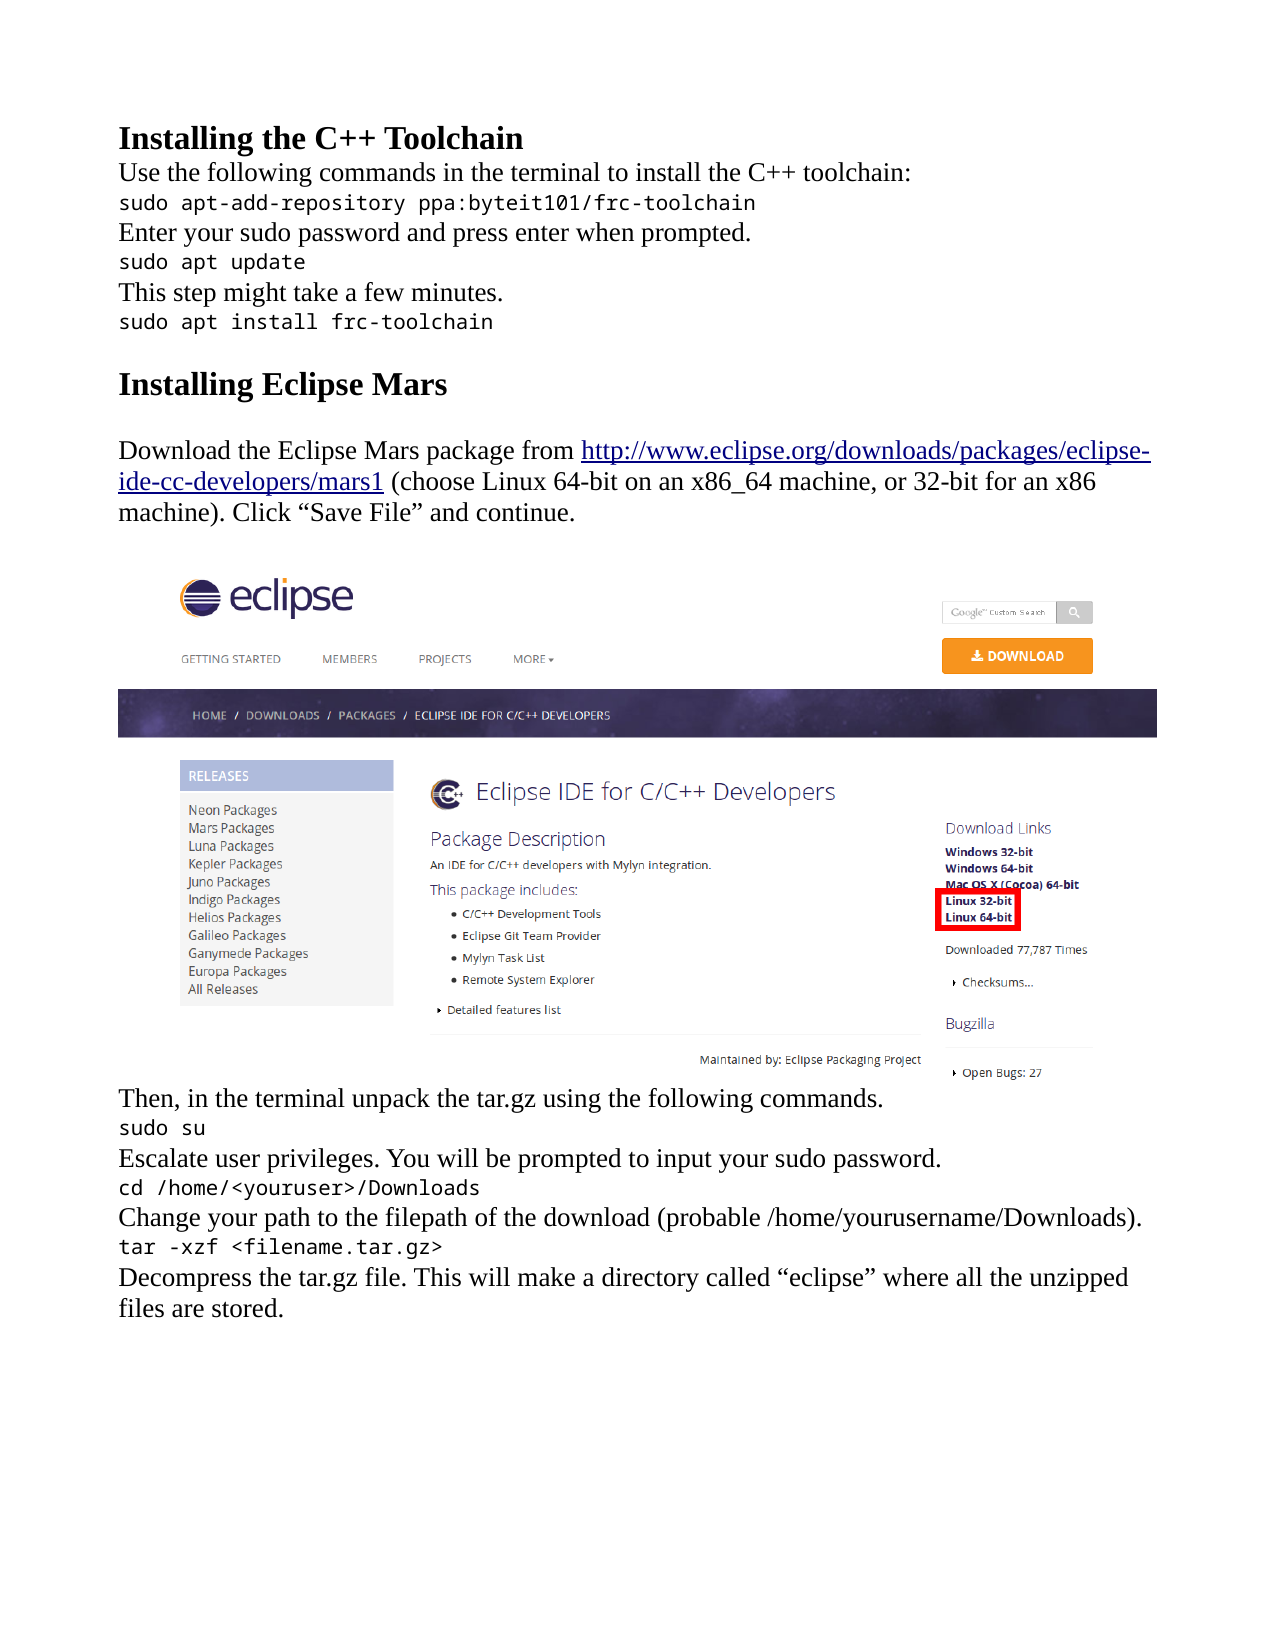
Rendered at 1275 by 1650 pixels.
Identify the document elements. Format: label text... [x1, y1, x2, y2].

text Decompress the tar.gz file. This will make a directory called “eclipse” where all the unzipped files are stored. [118, 1261, 1157, 1323]
text This step might take a few minutes. [118, 276, 1157, 307]
text Download the Eclipse Mars package from http://www.eclipse.org/downloads/packages/eclipse-ide-cc-developers/mars1 (choose Linux 64-bit on an x86_64 machine, or 32-bit for an x86 machine). Click “Save File” and continue. [118, 434, 1157, 528]
text Installing the C++ Toolchain [118, 118, 1157, 156]
text Then, in the terminal unpack the tar.gz using the following commands. [118, 1083, 1157, 1113]
text Escalate user privileges. You will be prompted to input your sudo password. [118, 1142, 1157, 1173]
text Enter your sudo password and press enter when prompted. [118, 216, 1157, 247]
text Use the following commands in the terminal to install the C++ toolchain: [118, 156, 1157, 188]
text sudo apt update [118, 247, 1157, 276]
text tar -xzf <filename.tar.gz> [118, 1232, 1157, 1261]
text sudo apt install frc-toolchain [118, 307, 1157, 335]
text Installing Eclipse Mars [118, 365, 1157, 403]
text sudo su [118, 1113, 1157, 1142]
text sudo apt-add-repository ppa:byteit101/frc-toolchain [118, 188, 1157, 216]
text Change your path to the filepath of the download (probable /home/yourusername/Downloads). [118, 1201, 1157, 1232]
text cd /home/<youruser>/Downloads [118, 1173, 1157, 1201]
